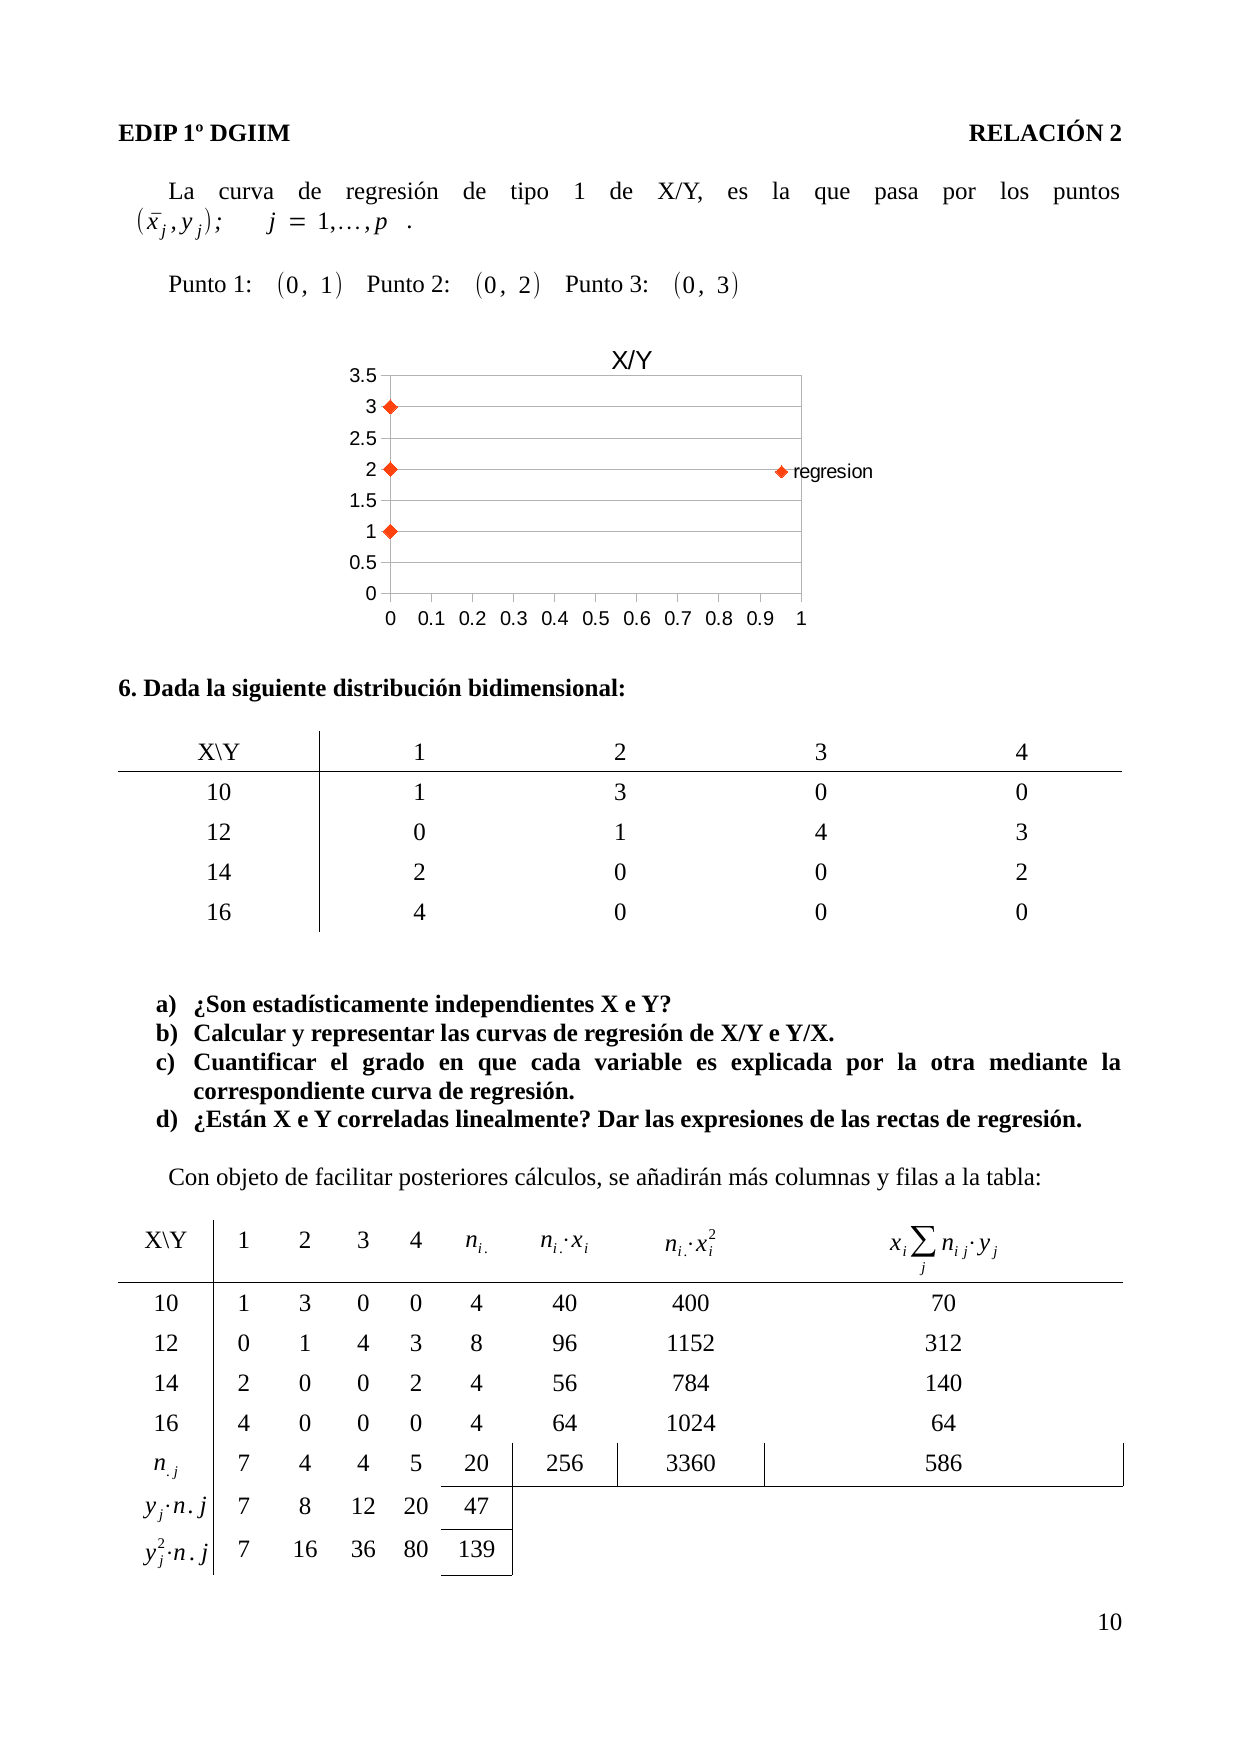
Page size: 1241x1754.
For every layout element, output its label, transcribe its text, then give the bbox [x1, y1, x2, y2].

table_header 1 [320, 731, 520, 771]
table_cell 4 [336, 1443, 390, 1486]
table_header 2 [520, 731, 720, 771]
table_cell 586 [765, 1443, 1123, 1486]
table_header 3 [336, 1220, 390, 1282]
table_cell 4 [441, 1362, 512, 1402]
table_cell [617, 1529, 764, 1575]
table_cell 80 [390, 1529, 441, 1575]
table_cell 16 [274, 1529, 336, 1575]
table_header [441, 1220, 512, 1282]
table_cell 0 [336, 1362, 390, 1402]
table_cell 2 [320, 852, 520, 892]
table_cell 0 [720, 772, 921, 811]
table_header X\Y [118, 731, 319, 771]
table_cell 16 [118, 892, 319, 932]
table_cell 0 [520, 892, 720, 932]
table_cell 10 [118, 1283, 213, 1322]
table_cell 256 [513, 1443, 617, 1486]
table_cell 3360 [618, 1443, 764, 1486]
table_cell 0 [320, 811, 520, 852]
table_header 1 [214, 1220, 274, 1282]
table_cell [118, 1529, 213, 1575]
table_cell 784 [617, 1362, 764, 1402]
table_cell 1 [274, 1322, 336, 1362]
list Cuantificar el grado en que cada variable es explicada por la otra mediante la correspondiente curva de regresión. [156, 1047, 1122, 1104]
table_cell 14 [118, 852, 319, 892]
table_cell 140 [764, 1362, 1123, 1402]
table_cell 20 [441, 1443, 512, 1486]
table_cell 1 [214, 1283, 274, 1322]
table_cell 36 [336, 1529, 390, 1575]
table_cell 64 [764, 1403, 1123, 1443]
table_cell 0 [720, 892, 921, 932]
table_cell 47 [441, 1487, 512, 1528]
table_cell [513, 1487, 617, 1528]
table_cell 7 [214, 1529, 274, 1575]
table_cell 7 [214, 1443, 274, 1486]
table_header 3 [720, 731, 921, 771]
table_cell 0 [214, 1322, 274, 1362]
table_cell 8 [274, 1486, 336, 1528]
table_cell [764, 1487, 1123, 1528]
table_header 2 [274, 1220, 336, 1282]
table_cell 3 [921, 811, 1122, 852]
table_header [617, 1220, 764, 1282]
list ¿Son estadísticamente independientes X e Y? [156, 989, 1122, 1018]
table_cell 0 [390, 1403, 441, 1443]
table_cell [513, 1529, 617, 1575]
table_cell 96 [512, 1322, 617, 1362]
list ¿Están X e Y correladas linealmente? Dar las expresiones de las rectas de regresión. [156, 1104, 1122, 1133]
table_cell 3 [390, 1322, 441, 1362]
table_cell 70 [764, 1283, 1123, 1322]
text La curva de regresión de tipo 1 de X/Y, es la que pasa por los puntos . [118, 176, 1122, 240]
table_cell 0 [520, 852, 720, 892]
table_cell 10 [118, 772, 319, 811]
table_cell 2 [921, 852, 1122, 892]
table_header X\Y [118, 1220, 213, 1282]
table_cell 4 [214, 1403, 274, 1443]
table_cell 8 [441, 1322, 512, 1362]
table_cell 12 [118, 1322, 213, 1362]
table_cell 2 [390, 1362, 441, 1402]
table_cell 2 [214, 1362, 274, 1402]
table_header [764, 1220, 1123, 1282]
table_cell 0 [390, 1283, 441, 1322]
table_cell 0 [336, 1283, 390, 1322]
table_cell 1 [320, 772, 520, 811]
table_cell 12 [336, 1486, 390, 1528]
table_cell [118, 1443, 213, 1486]
text 6. Dada la siguiente distribución bidimensional: [118, 673, 1122, 702]
table_cell 0 [720, 852, 921, 892]
table_cell 3 [520, 772, 720, 811]
table_cell 14 [118, 1362, 213, 1402]
list Calcular y representar las curvas de regresión de X/Y e Y/X. [156, 1018, 1122, 1047]
table_header 4 [921, 731, 1122, 771]
table_cell 4 [320, 892, 520, 932]
table_cell 1152 [617, 1322, 764, 1362]
table_cell 4 [336, 1322, 390, 1362]
table_cell 4 [441, 1283, 512, 1322]
table_cell 0 [921, 772, 1122, 811]
table_cell 0 [921, 892, 1122, 932]
table_cell 0 [274, 1362, 336, 1402]
table_cell 0 [274, 1403, 336, 1443]
table_cell 400 [617, 1283, 764, 1322]
table_cell [118, 1486, 213, 1528]
table_cell 4 [274, 1443, 336, 1486]
table_cell 139 [441, 1530, 512, 1575]
table_cell 5 [390, 1443, 441, 1486]
table_cell 64 [512, 1403, 617, 1443]
table_cell 3 [274, 1283, 336, 1322]
table_cell 7 [214, 1486, 274, 1528]
table_cell 312 [764, 1322, 1123, 1362]
table_header [512, 1220, 617, 1282]
table_cell 4 [720, 811, 921, 852]
table_cell 56 [512, 1362, 617, 1402]
table_cell 20 [390, 1486, 441, 1528]
text Con objeto de facilitar posteriores cálculos, se añadirán más columnas y filas a la tabla: [118, 1162, 1122, 1191]
table_header 4 [390, 1220, 441, 1282]
table_cell [617, 1487, 764, 1528]
table_cell 16 [118, 1403, 213, 1443]
table_cell 1 [520, 811, 720, 852]
table_cell 1024 [617, 1403, 764, 1443]
text Punto 1: Punto 2: Punto 3: [118, 269, 1122, 299]
table_cell 0 [336, 1403, 390, 1443]
table_cell 40 [512, 1283, 617, 1322]
table_cell 4 [441, 1403, 512, 1443]
table_cell 12 [118, 811, 319, 852]
table_cell [764, 1529, 1123, 1575]
